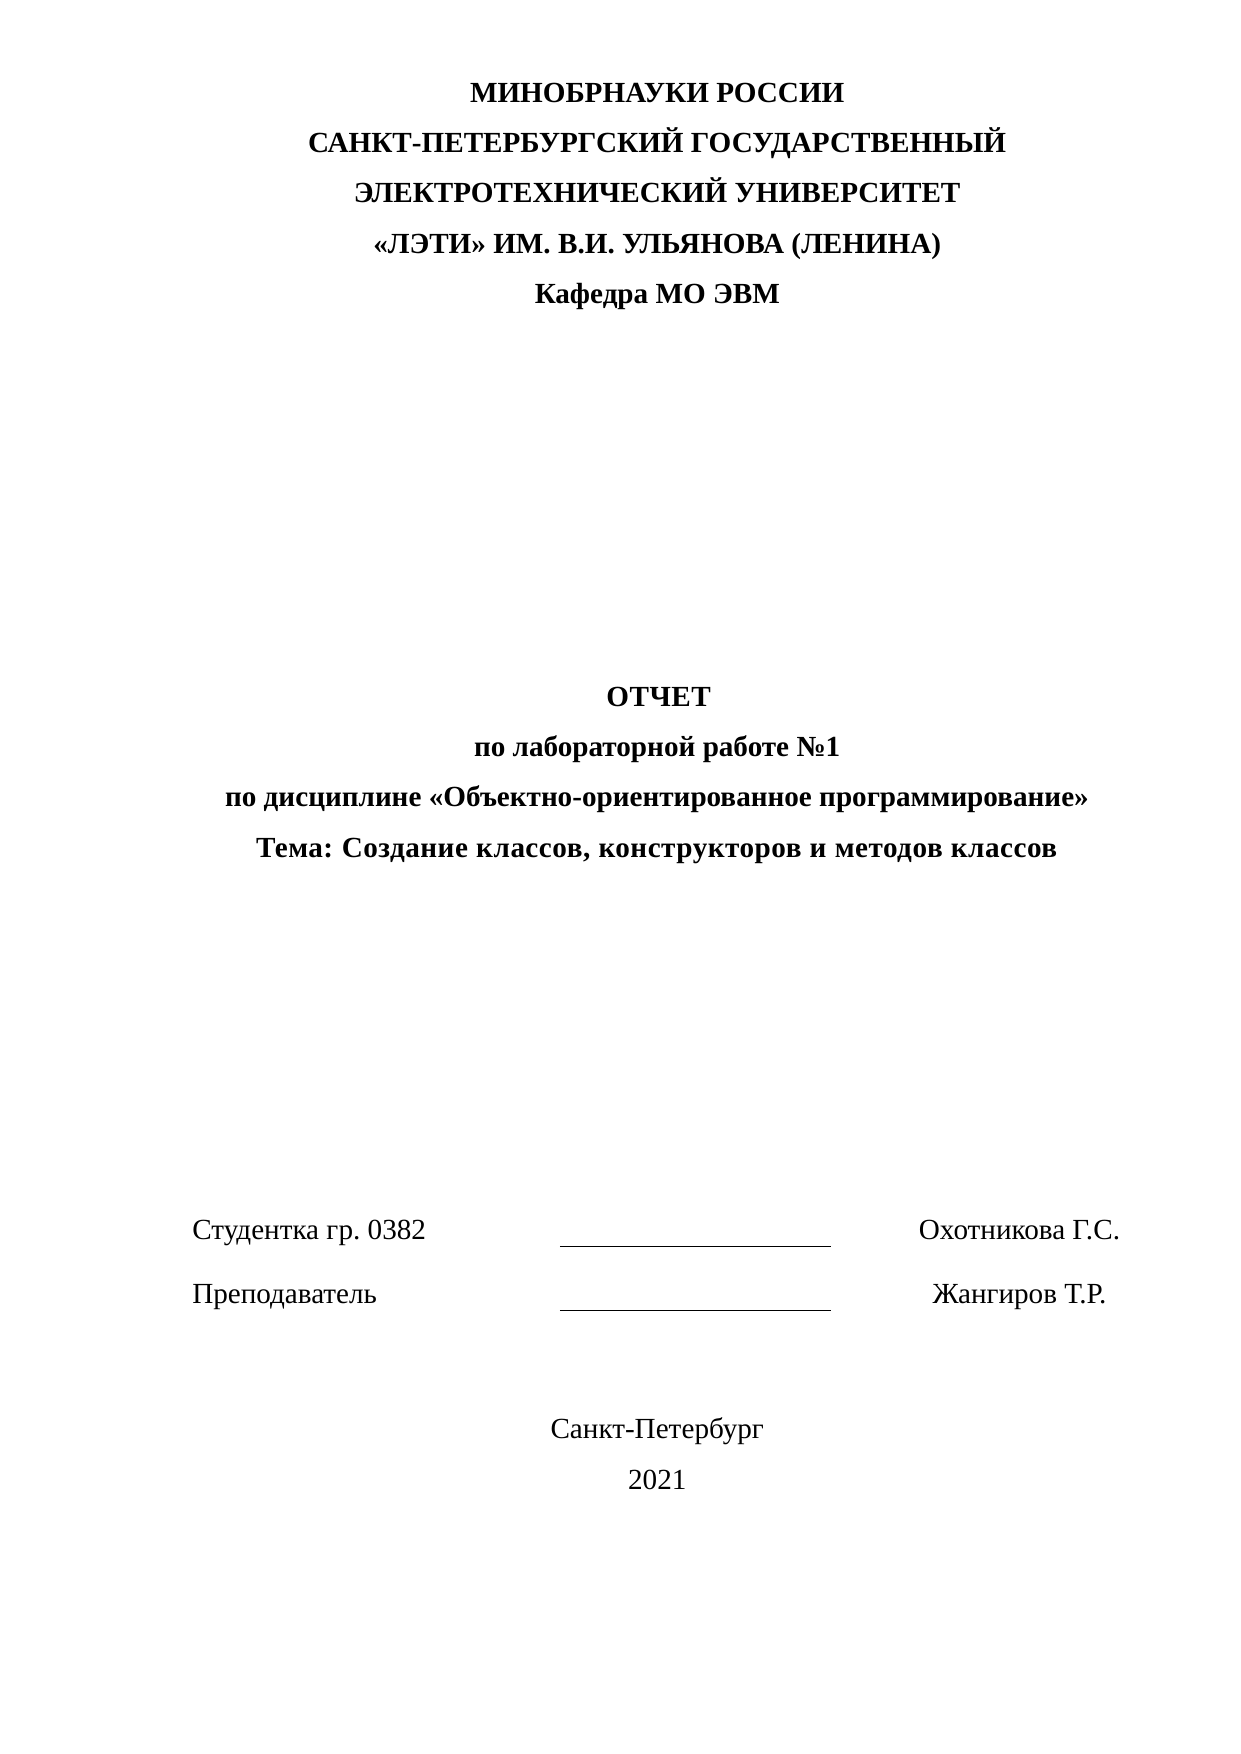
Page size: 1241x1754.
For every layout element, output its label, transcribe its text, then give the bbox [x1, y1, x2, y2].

text «ЛЭТИ» им. В.И. Ульянова (Ленина) [118, 226, 1122, 259]
text Санкт-Петербург [118, 1411, 1122, 1445]
text Кафедра МО ЭВМ [118, 276, 1122, 310]
table_cell Преподаватель [107, 1246, 560, 1310]
text отчет [118, 679, 1122, 712]
text по лабораторной работе №1 [118, 729, 1122, 763]
text Санкт-Петербургский государственный [118, 125, 1122, 159]
table_header Студентка гр. 0382 [107, 1182, 560, 1246]
text по дисциплине «Объектно-ориентированное программирование» [118, 779, 1122, 813]
table_header [560, 1182, 831, 1246]
table_header Охотникова Г.С. [831, 1182, 1133, 1246]
text электротехнический университет [118, 176, 1122, 209]
table_cell [560, 1247, 831, 1310]
text 2021 [118, 1462, 1122, 1495]
text МИНОБРНАУКИ РОССИИ [118, 75, 1122, 108]
text Тема: Создание классов, конструкторов и методов классов [118, 830, 1122, 863]
table_cell Жангиров Т.Р. [831, 1246, 1133, 1310]
